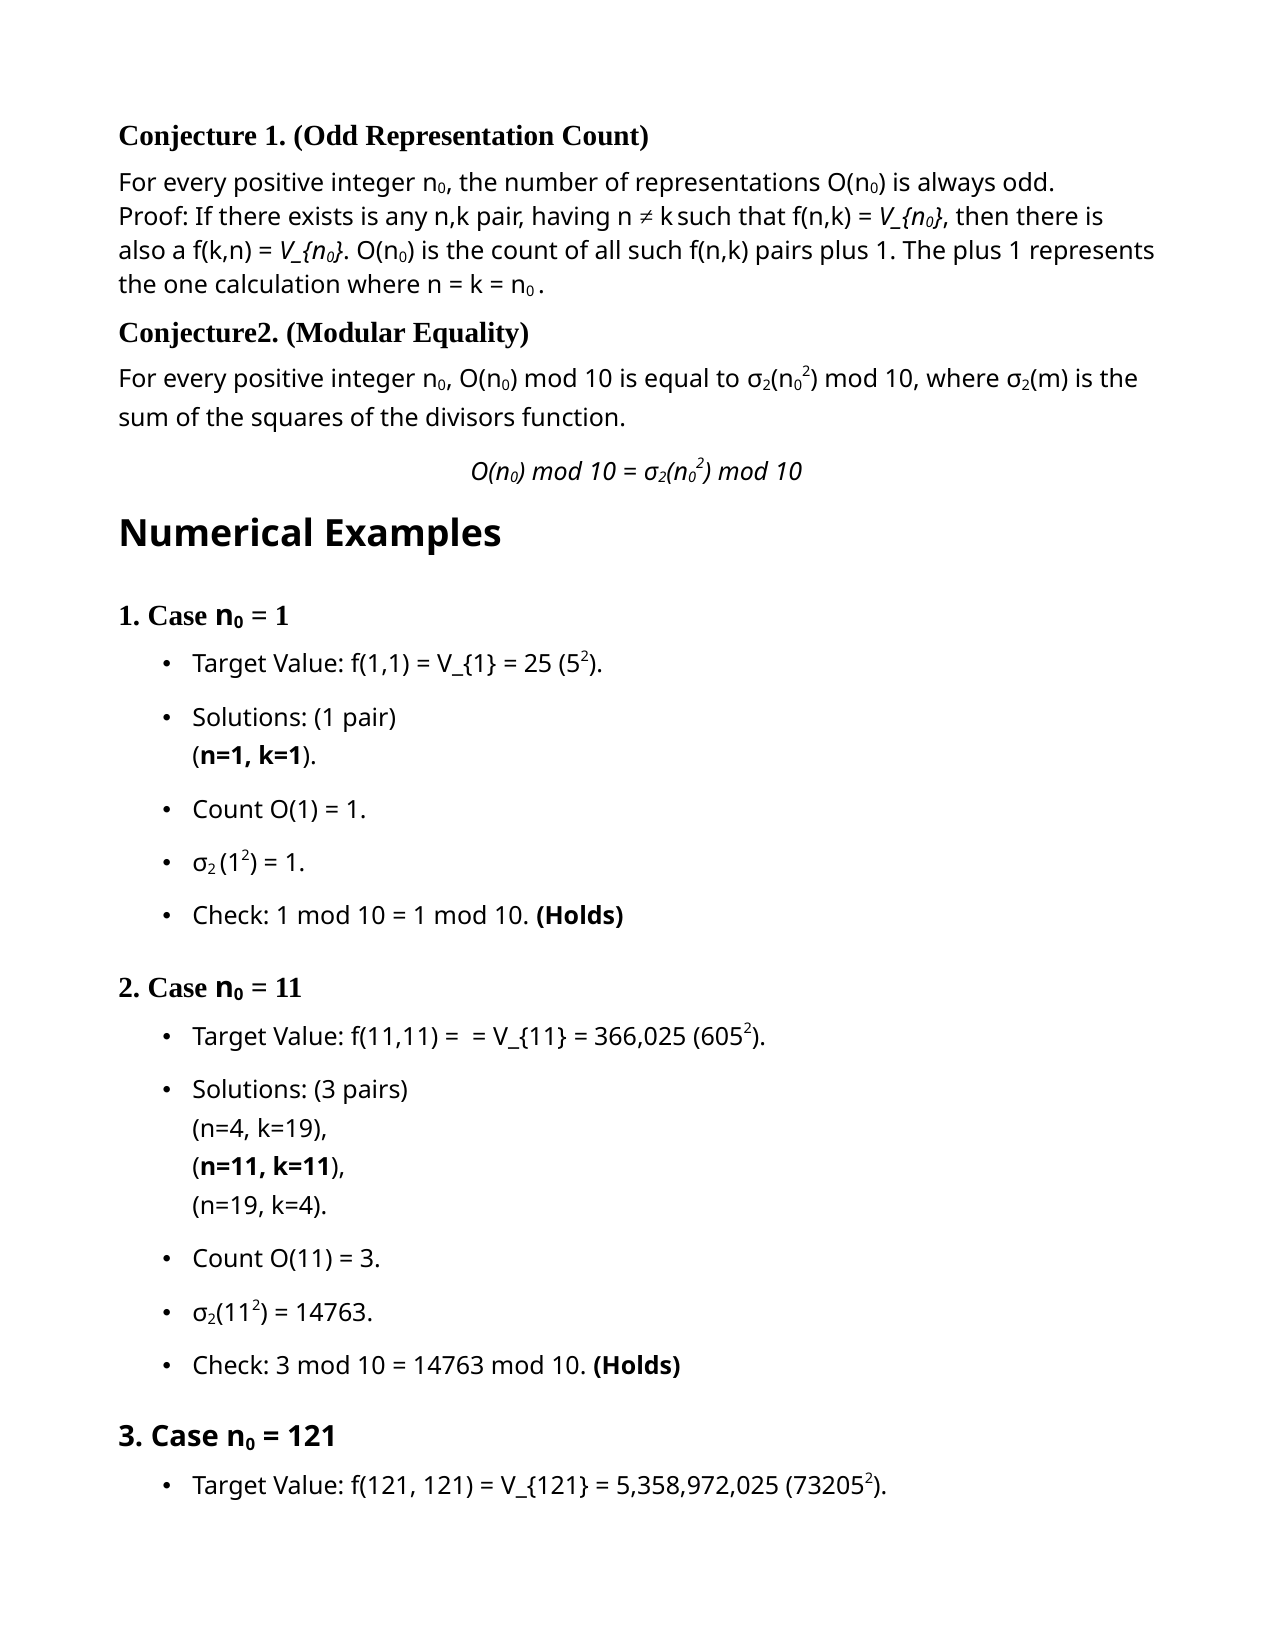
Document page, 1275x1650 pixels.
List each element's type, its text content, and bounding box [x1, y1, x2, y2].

subtitle Conjecture 1. (Odd Representation Count) [118, 118, 1157, 152]
list Count O(1) = 1. [162, 791, 1157, 825]
list Target Value: f(11,11) = = V_{11} = 366,025 (6052). [162, 1018, 1157, 1052]
subtitle 1. Case n0 = 1 [118, 594, 1157, 633]
list σ2 (12) = 1. [162, 845, 1157, 879]
list σ2(112) = 14763. [162, 1294, 1157, 1328]
text For every positive integer n0, the number of representations O(n0) is always odd. [118, 164, 1157, 198]
list Target Value: f(121, 121) = V_{121} = 5,358,972,025 (732052). [162, 1468, 1157, 1502]
text For every positive integer n0, O(n0) mod 10 is equal to σ2(n02) mod 10, where σ2(m) is the sum of the squares of the divisors function. [118, 361, 1157, 434]
list Target Value: f(1,1) = V_{1} = 25 (52). [162, 646, 1157, 680]
list Count O(11) = 3. [162, 1241, 1157, 1275]
list Solutions: (3 pairs) (n=4, k=19), (n=11, k=11), (n=19, k=4). [162, 1071, 1157, 1222]
list Check: 3 mod 10 = 14763 mod 10. (Holds) [162, 1348, 1157, 1382]
subtitle 2. Case n0 = 11 [118, 966, 1157, 1006]
list Check: 1 mod 10 = 1 mod 10. (Holds) [162, 898, 1157, 932]
text Proof: If there exists is any n,k pair, having n ≠ k such that f(n,k) = V_{n0}, then there is also a f(k,n) = V_{n0}. O(n0) is the count of all such f(n,k) pairs plus 1. The plus 1 represents the one calculation where n = k = n0 . [118, 198, 1157, 300]
list Solutions: (1 pair) (n=1, k=1). [162, 699, 1157, 772]
text O(n0) mod 10 = σ2(n02) mod 10 [118, 453, 1157, 487]
subtitle Conjecture2. (Modular Equality) [118, 315, 1157, 348]
subtitle 3. Case n0 = 121 [118, 1416, 1157, 1455]
subtitle Numerical Examples [118, 506, 1157, 557]
